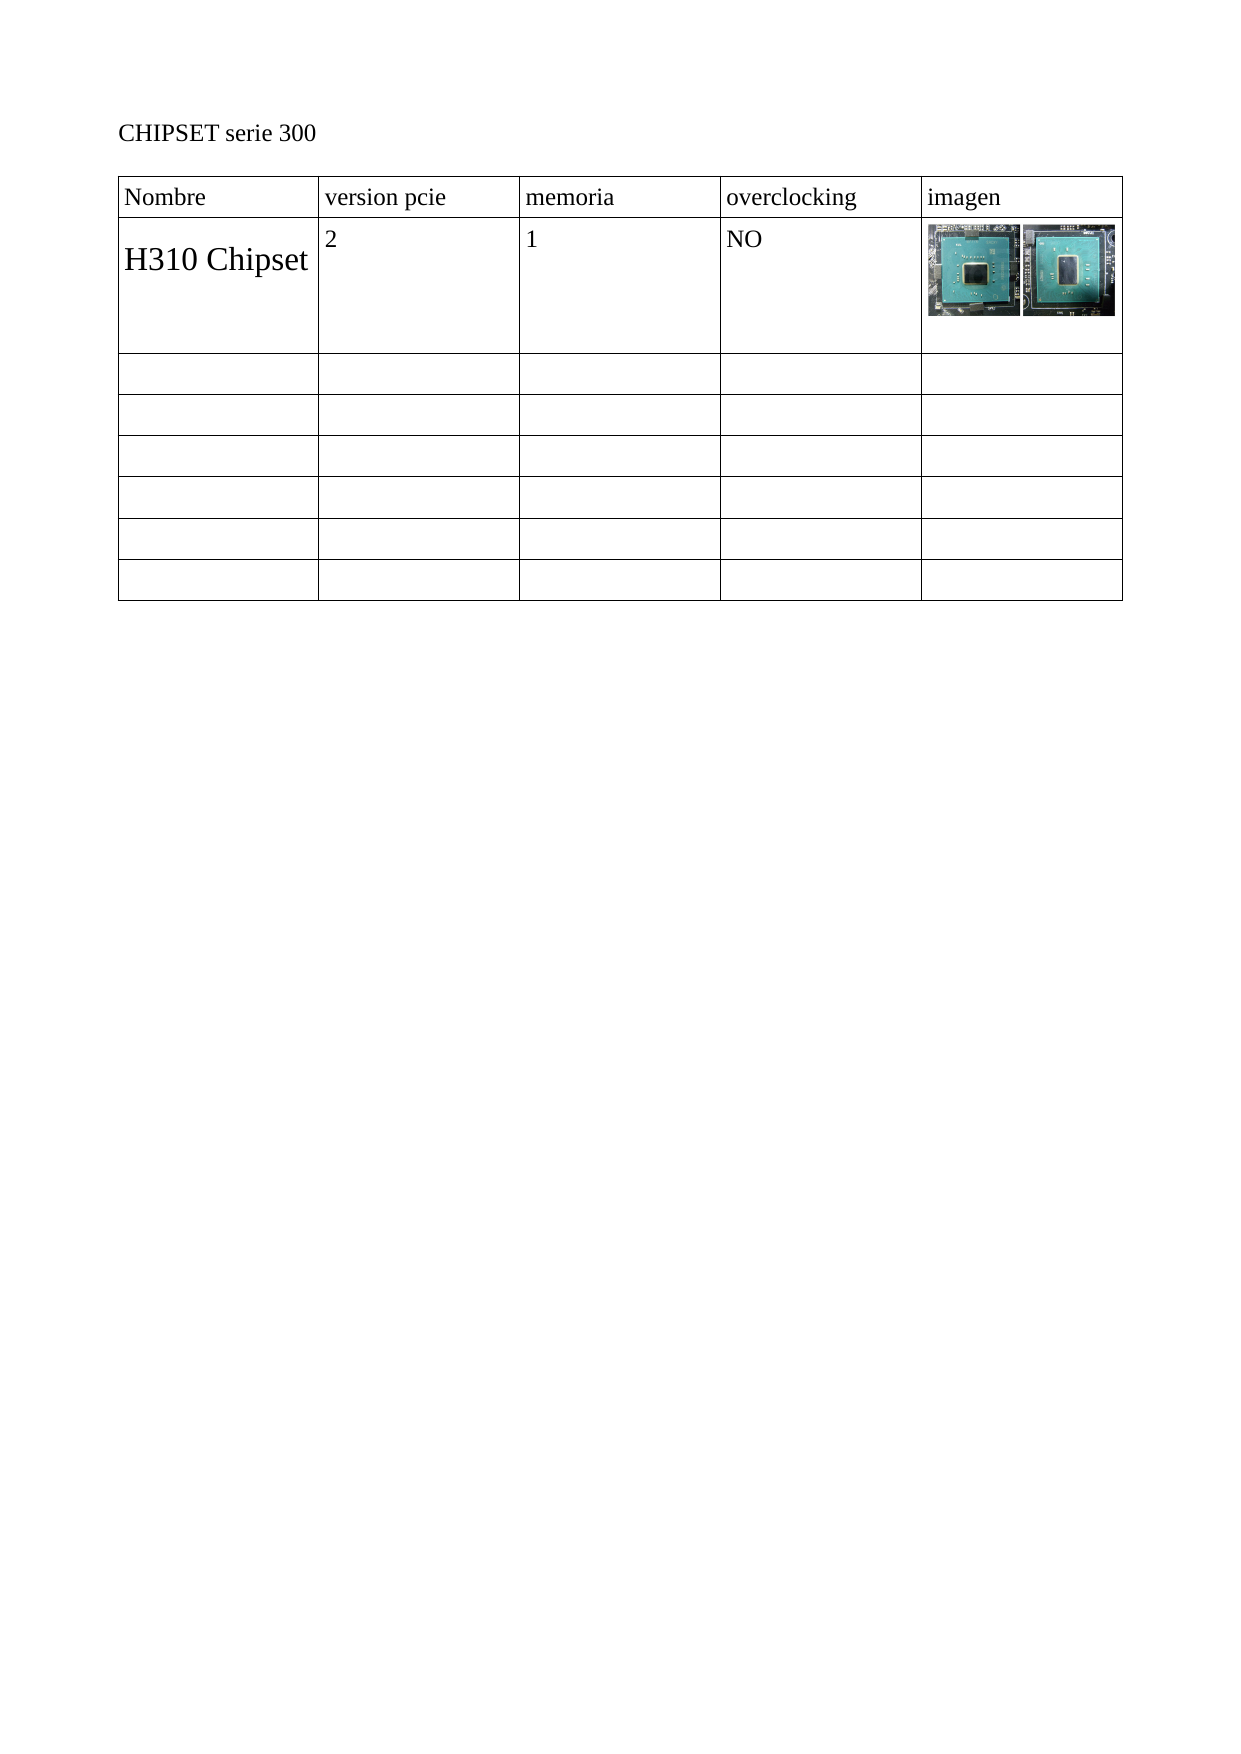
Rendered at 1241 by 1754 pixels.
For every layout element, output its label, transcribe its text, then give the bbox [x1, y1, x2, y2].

table_cell [119, 519, 318, 559]
table_cell [520, 395, 720, 435]
table_cell [319, 477, 519, 517]
table_cell [119, 436, 318, 476]
table_cell [119, 560, 318, 600]
table_cell [119, 477, 318, 517]
table_cell [922, 218, 1122, 352]
table_cell [520, 354, 720, 394]
table_cell [119, 354, 318, 394]
table_cell [922, 477, 1122, 517]
table_cell [922, 436, 1122, 476]
table_header Nombre [119, 177, 318, 217]
table_cell [319, 436, 519, 476]
table_cell [721, 560, 921, 600]
table_cell [922, 519, 1122, 559]
table_cell [319, 560, 519, 600]
table_cell [520, 560, 720, 600]
table_cell 1 [520, 218, 720, 352]
table_cell [721, 354, 921, 394]
table_cell [319, 519, 519, 559]
table_cell [520, 477, 720, 517]
text CHIPSET serie 300 [118, 118, 1122, 147]
table_cell [319, 395, 519, 435]
table_cell 2 [319, 218, 519, 352]
table_cell [922, 560, 1122, 600]
table_cell [721, 436, 921, 476]
table_cell H310 Chipset [119, 218, 318, 352]
table_cell NO [721, 218, 921, 352]
table_cell [922, 354, 1122, 394]
picture [927, 223, 1117, 318]
table_header overclocking [721, 177, 921, 217]
table_cell [319, 354, 519, 394]
table_cell [119, 395, 318, 435]
table_header memoria [520, 177, 720, 217]
table_cell [721, 477, 921, 517]
table_cell [520, 436, 720, 476]
table_cell [721, 519, 921, 559]
table_header version pcie [319, 177, 519, 217]
table_cell [520, 519, 720, 559]
table_cell [721, 395, 921, 435]
table_header imagen [922, 177, 1122, 217]
table_cell [922, 395, 1122, 435]
